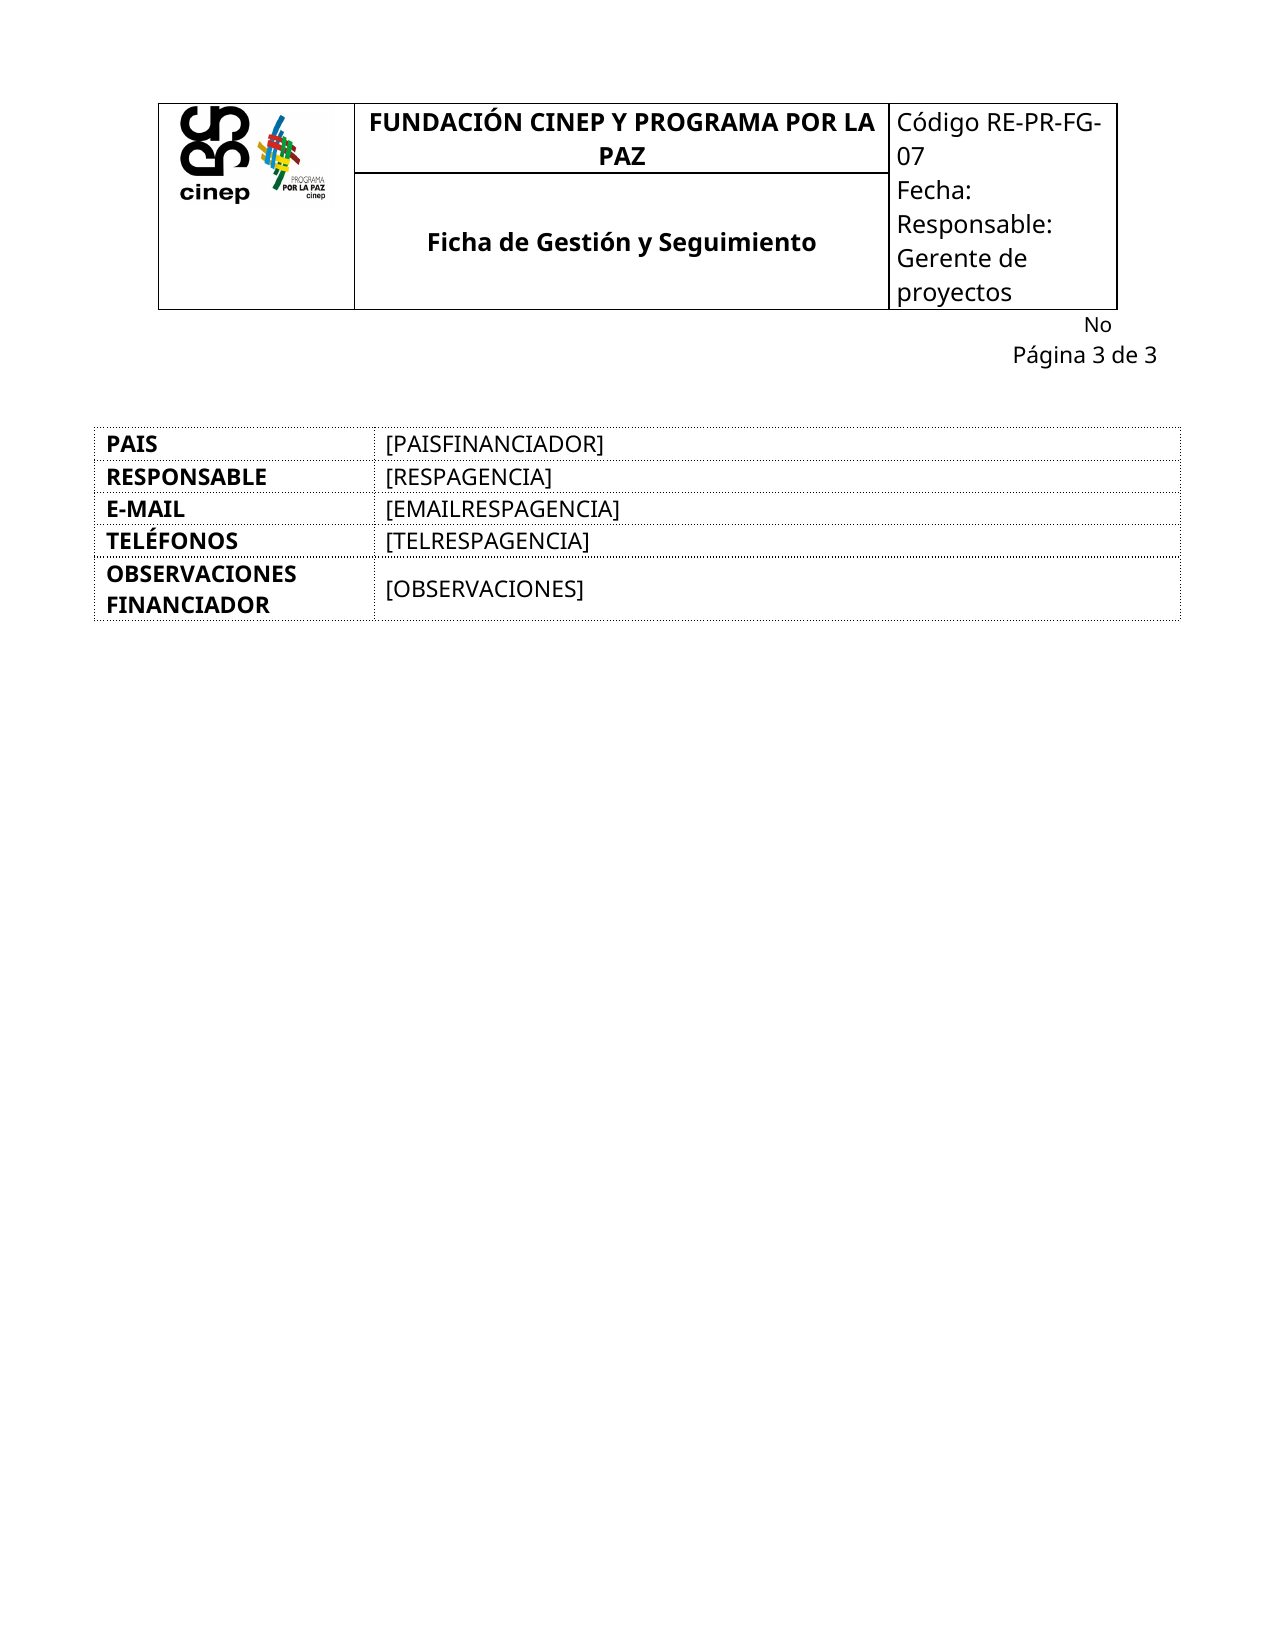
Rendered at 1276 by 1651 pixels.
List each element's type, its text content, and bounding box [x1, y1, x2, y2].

table_cell E-MAIL [95, 492, 374, 524]
picture [251, 104, 334, 208]
table_cell [TELRESPAGENCIA] [374, 524, 1181, 556]
table_cell [RESPAGENCIA] [374, 460, 1181, 492]
table_cell [OBSERVACIONES] [374, 556, 1181, 620]
table_cell TELÉFONOS [95, 524, 374, 556]
table_cell [EMAILRESPAGENCIA] [374, 492, 1181, 524]
table_cell OBSERVACIONES FINANCIADOR [95, 556, 374, 620]
table_cell PAIS [95, 427, 374, 459]
table_cell [PAISFINANCIADOR] [374, 427, 1181, 459]
table_cell RESPONSABLE [95, 460, 374, 492]
